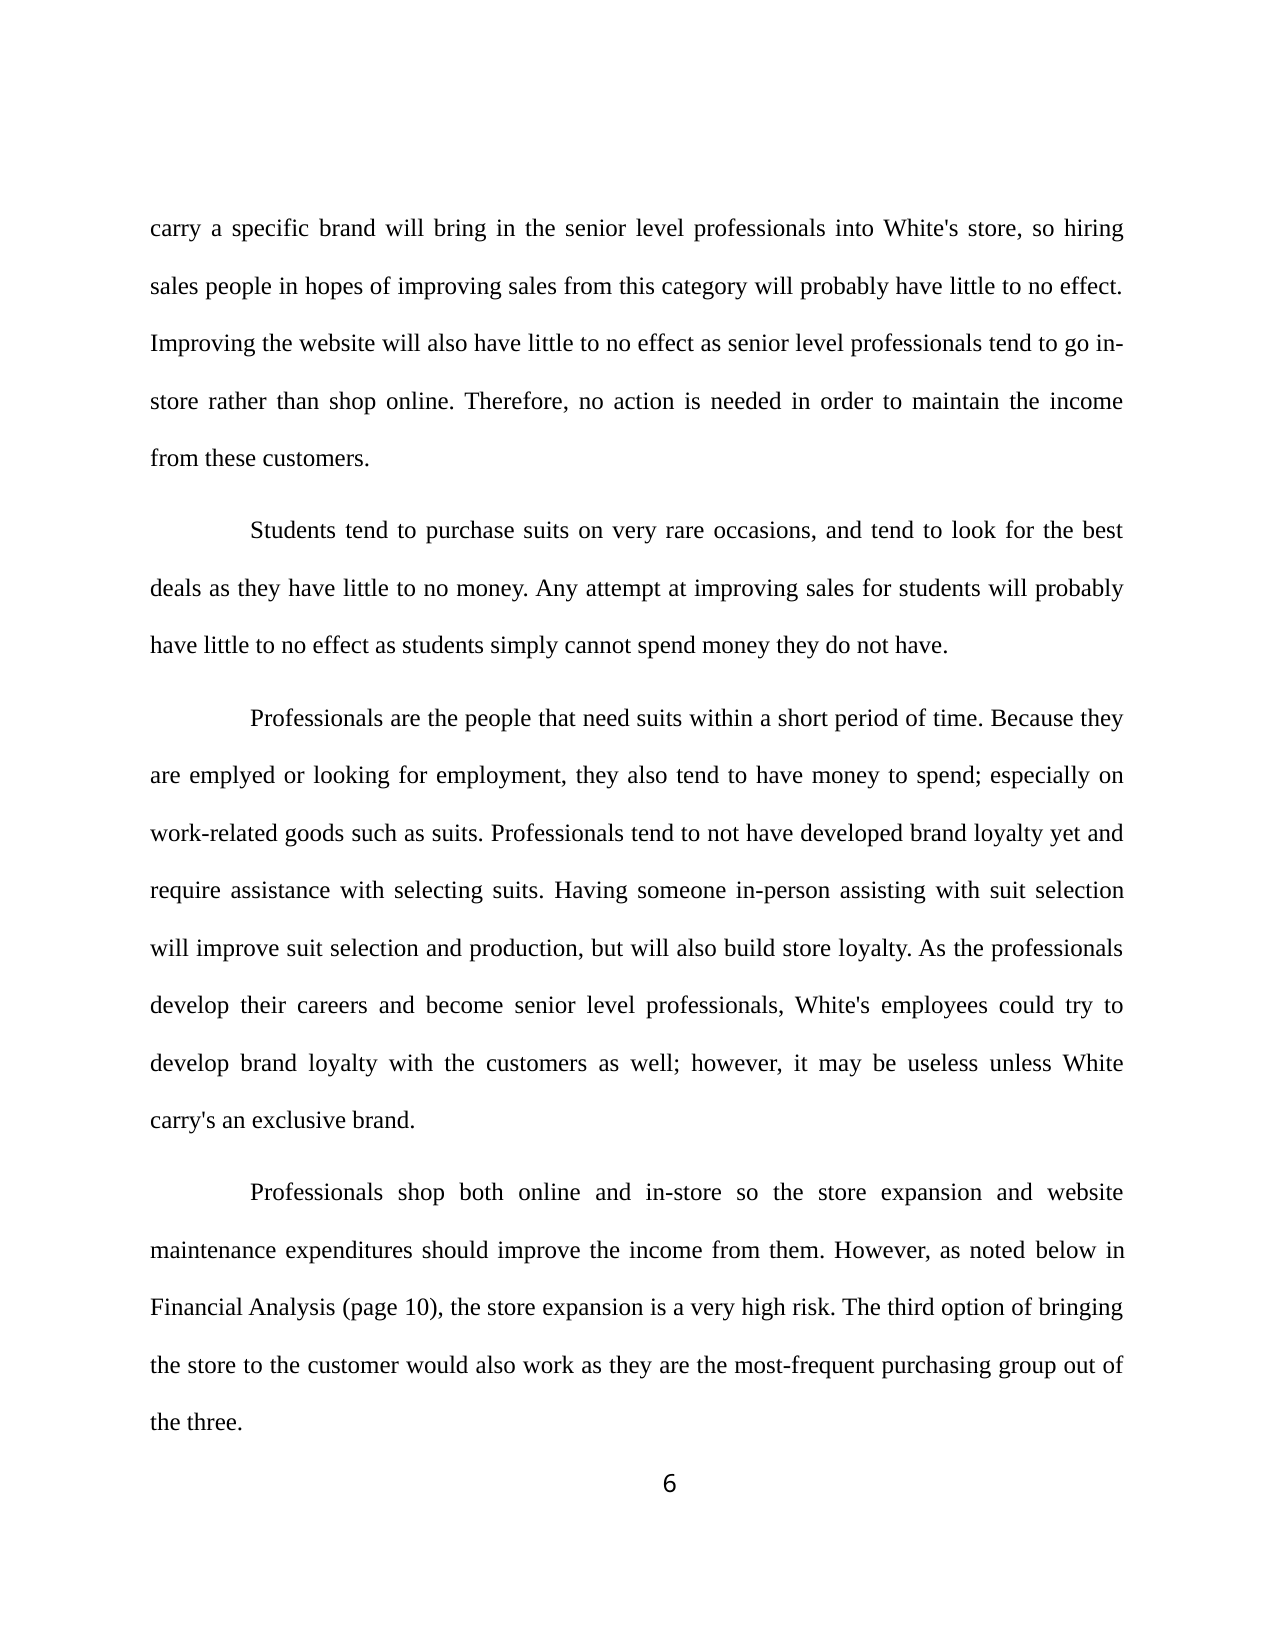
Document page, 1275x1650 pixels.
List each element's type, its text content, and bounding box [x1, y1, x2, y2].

text Professionals are the people that need suits within a short period of time. Because they are emplyed or looking for employment, they also tend to have money to spend; especially on work-related goods such as suits. Professionals tend to not have developed brand loyalty yet and require assistance with selecting suits. Having someone in-person assisting with suit selection will improve suit selection and production, but will also build store loyalty. As the professionals develop their careers and become senior level professionals, White's employees could try to develop brand loyalty with the customers as well; however, it may be useless unless White carry's an exclusive brand. [150, 703, 1125, 1134]
text Professionals shop both online and in-store so the store expansion and website maintenance expenditures should improve the income from them. However, as noted below in Financial Analysis (page 9), the store expansion is a very high risk. The third option of bringing the store to the customer would also work as they are the most-frequent purchasing group out of the three. [150, 1177, 1125, 1436]
text Students tend to purchase suits on very rare occasions, and tend to look for the best deals as they have little to no money. Any attempt at improving sales for students will probably have little to no effect as students simply cannot spend money they do not have. [150, 516, 1125, 659]
text carry a specific brand will bring in the senior level professionals into White's store, so hiring sales people in hopes of improving sales from this category will probably have little to no effect. Improving the website will also have little to no effect as senior level professionals tend to go in-store rather than shop online. Therefore, no action is needed in order to maintain the income from these customers. [150, 213, 1125, 472]
